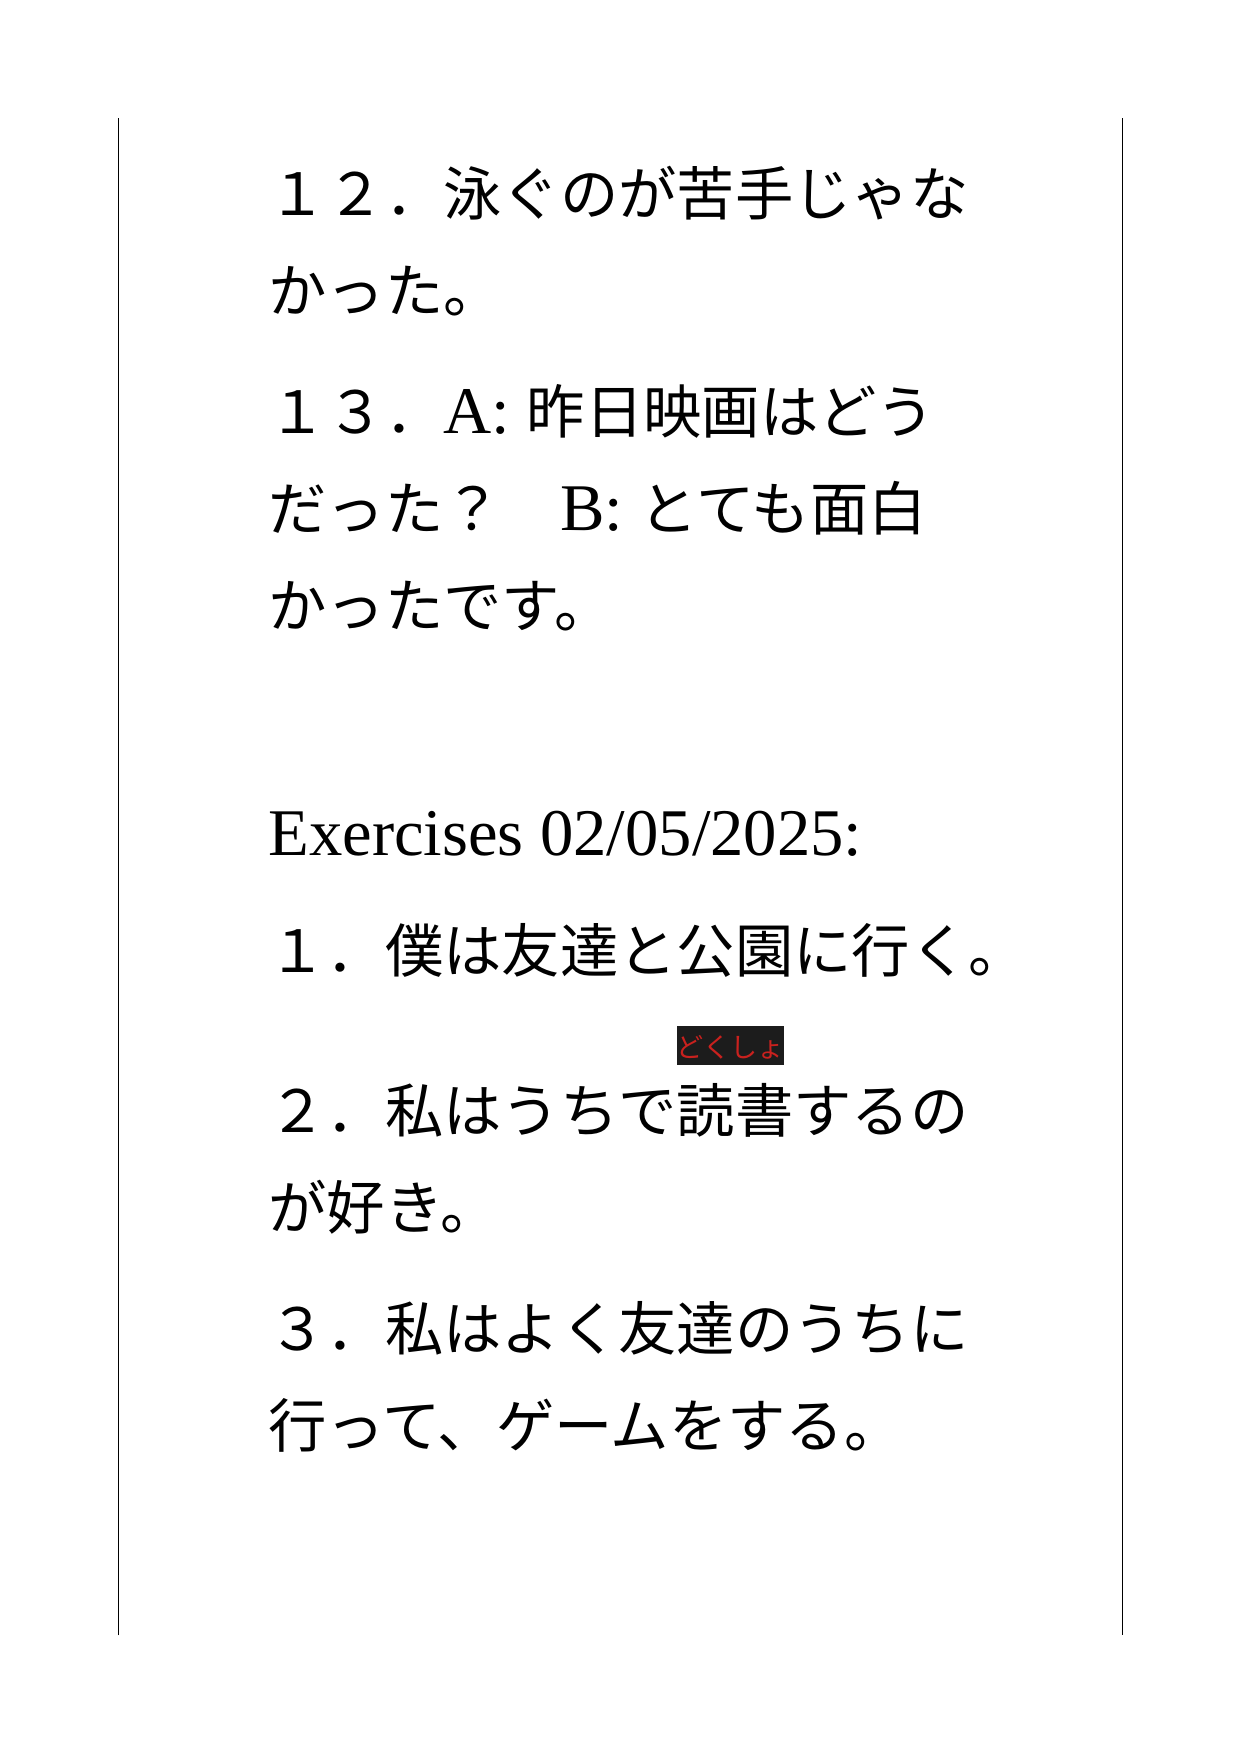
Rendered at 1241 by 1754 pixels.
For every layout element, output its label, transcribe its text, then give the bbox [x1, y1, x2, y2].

text １．僕は友達と公園に行く。 [268, 905, 972, 989]
text １２．泳ぐのが苦手じゃなかった。 [268, 148, 972, 330]
text ２．私はうちで読書どくしょするのが好き。 [268, 1026, 972, 1246]
text １３．A: 昨日映画はどうだった？ B: とても面白かったです。 [268, 366, 972, 645]
text ３．私はよく友達のうちに行って、ゲームをする。 [268, 1283, 972, 1464]
text Exercises 02/05/2025: [268, 793, 972, 869]
